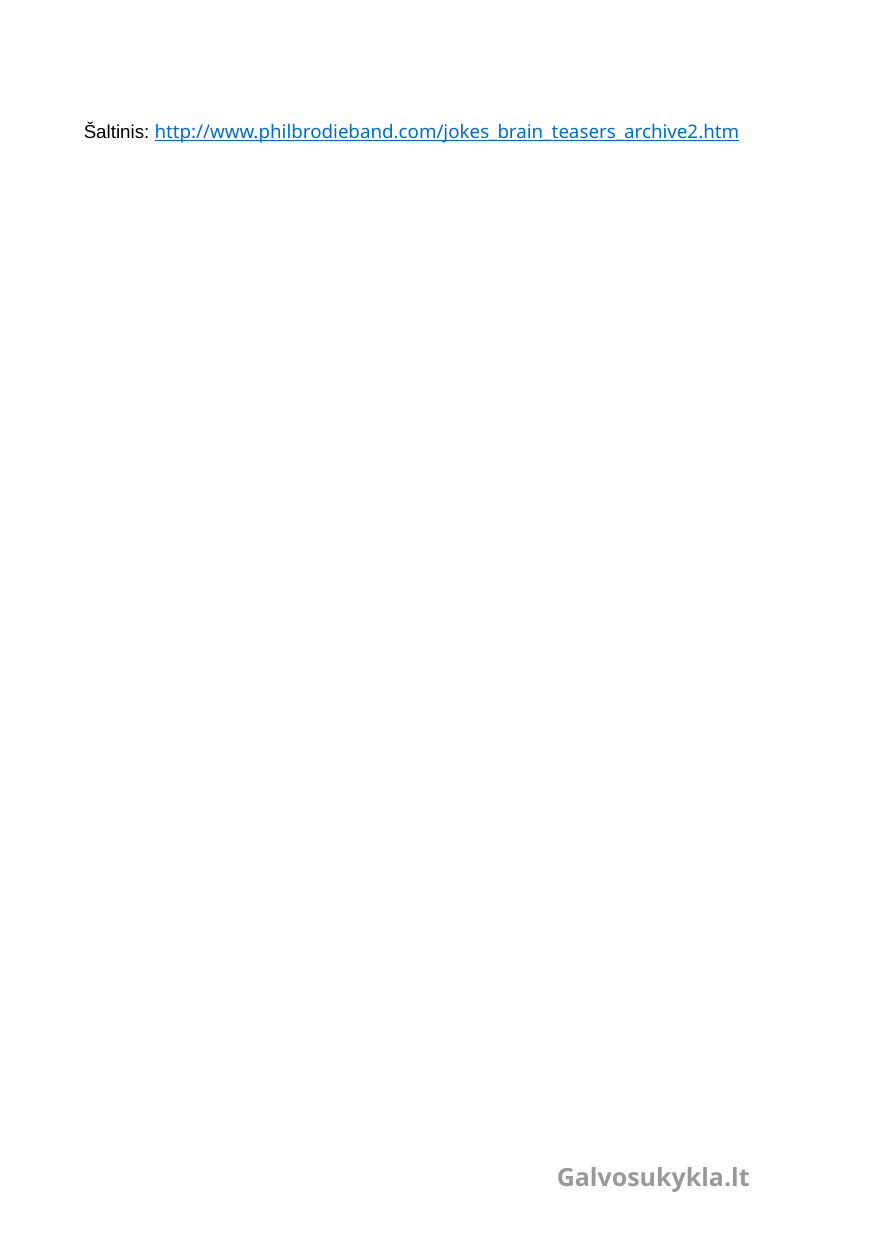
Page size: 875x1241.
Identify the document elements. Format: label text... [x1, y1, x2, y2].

text Šaltinis: http://www.philbrodieband.com/jokes_brain_teasers_archive2.htm [83, 118, 780, 144]
